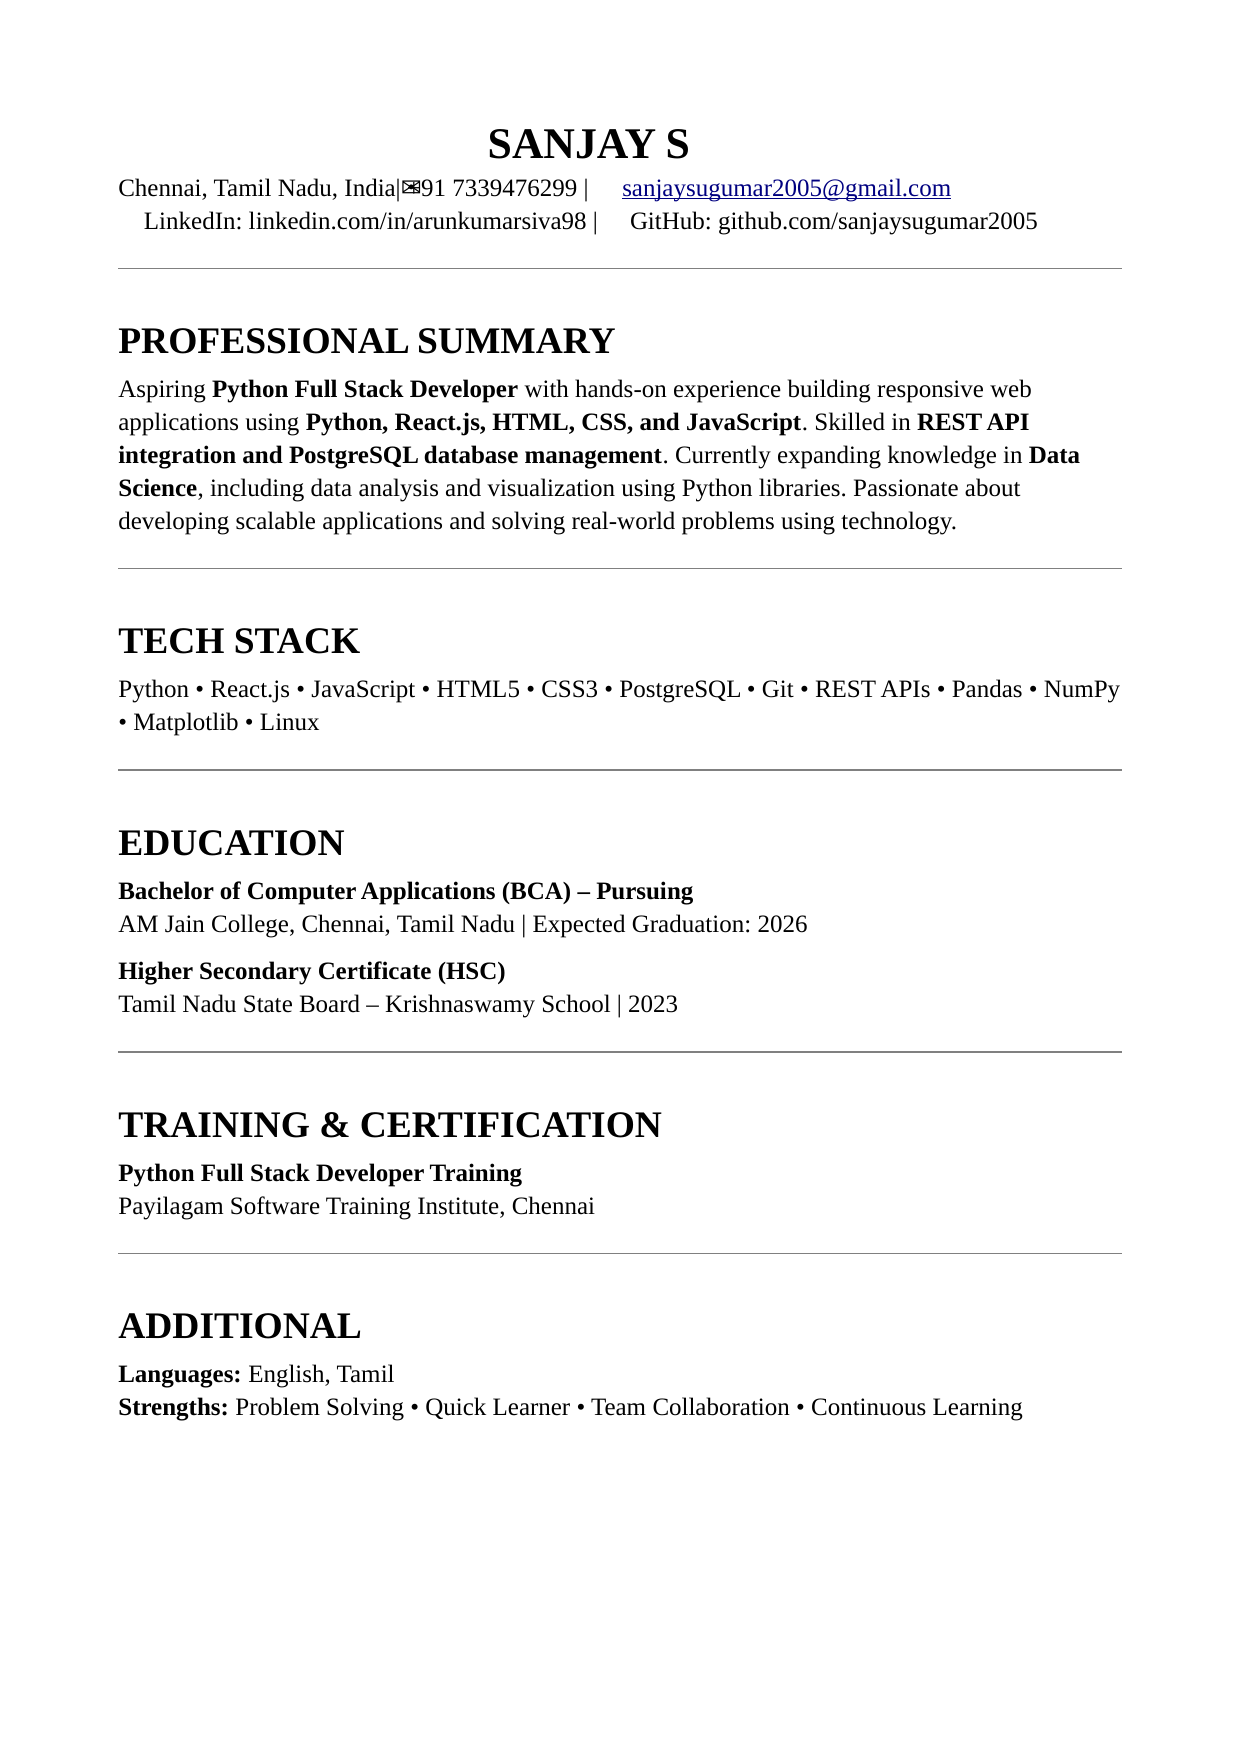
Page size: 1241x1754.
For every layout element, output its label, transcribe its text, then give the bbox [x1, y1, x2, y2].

subtitle PROFESSIONAL SUMMARY [118, 318, 1122, 362]
subtitle TRAINING & CERTIFICATION [118, 1102, 1122, 1145]
text Bachelor of Computer Applications (BCA) – Pursuing AM Jain College, Chennai, Tamil Nadu | Expected Graduation: 2026 [118, 876, 1122, 938]
text Higher Secondary Certificate (HSC) Tamil Nadu State Board – Krishnaswamy School | 2023 [118, 956, 1122, 1018]
text SANJAY S Chennai, Tamil Nadu, India|📞 +91 7339476299 | ✉️ sanjaysugumar2005@gmail.com 🔗 LinkedIn: linkedin.com/in/arunkumarsiva98 | 🔗 GitHub: github.com/sanjaysugumar2005 [118, 118, 1122, 234]
subtitle ADDITIONAL [118, 1303, 1122, 1347]
subtitle EDUCATION [118, 820, 1122, 863]
text Python Full Stack Developer Training Payilagam Software Training Institute, Chennai [118, 1158, 1122, 1219]
text Aspiring Python Full Stack Developer with hands-on experience building responsive web applications using Python, React.js, HTML, CSS, and JavaScript. Skilled in REST API integration and PostgreSQL database management. Currently expanding knowledge in Data Science, including data analysis and visualization using Python libraries. Passionate about developing scalable applications and solving real-world problems using technology. [118, 374, 1122, 535]
subtitle TECH STACK [118, 619, 1122, 662]
text Python • React.js • JavaScript • HTML5 • CSS3 • PostgreSQL • Git • REST APIs • Pandas • NumPy • Matplotlib • Linux [118, 674, 1122, 736]
text Languages: English, Tamil Strengths: Problem Solving • Quick Learner • Team Collaboration • Continuous Learning [118, 1359, 1122, 1421]
